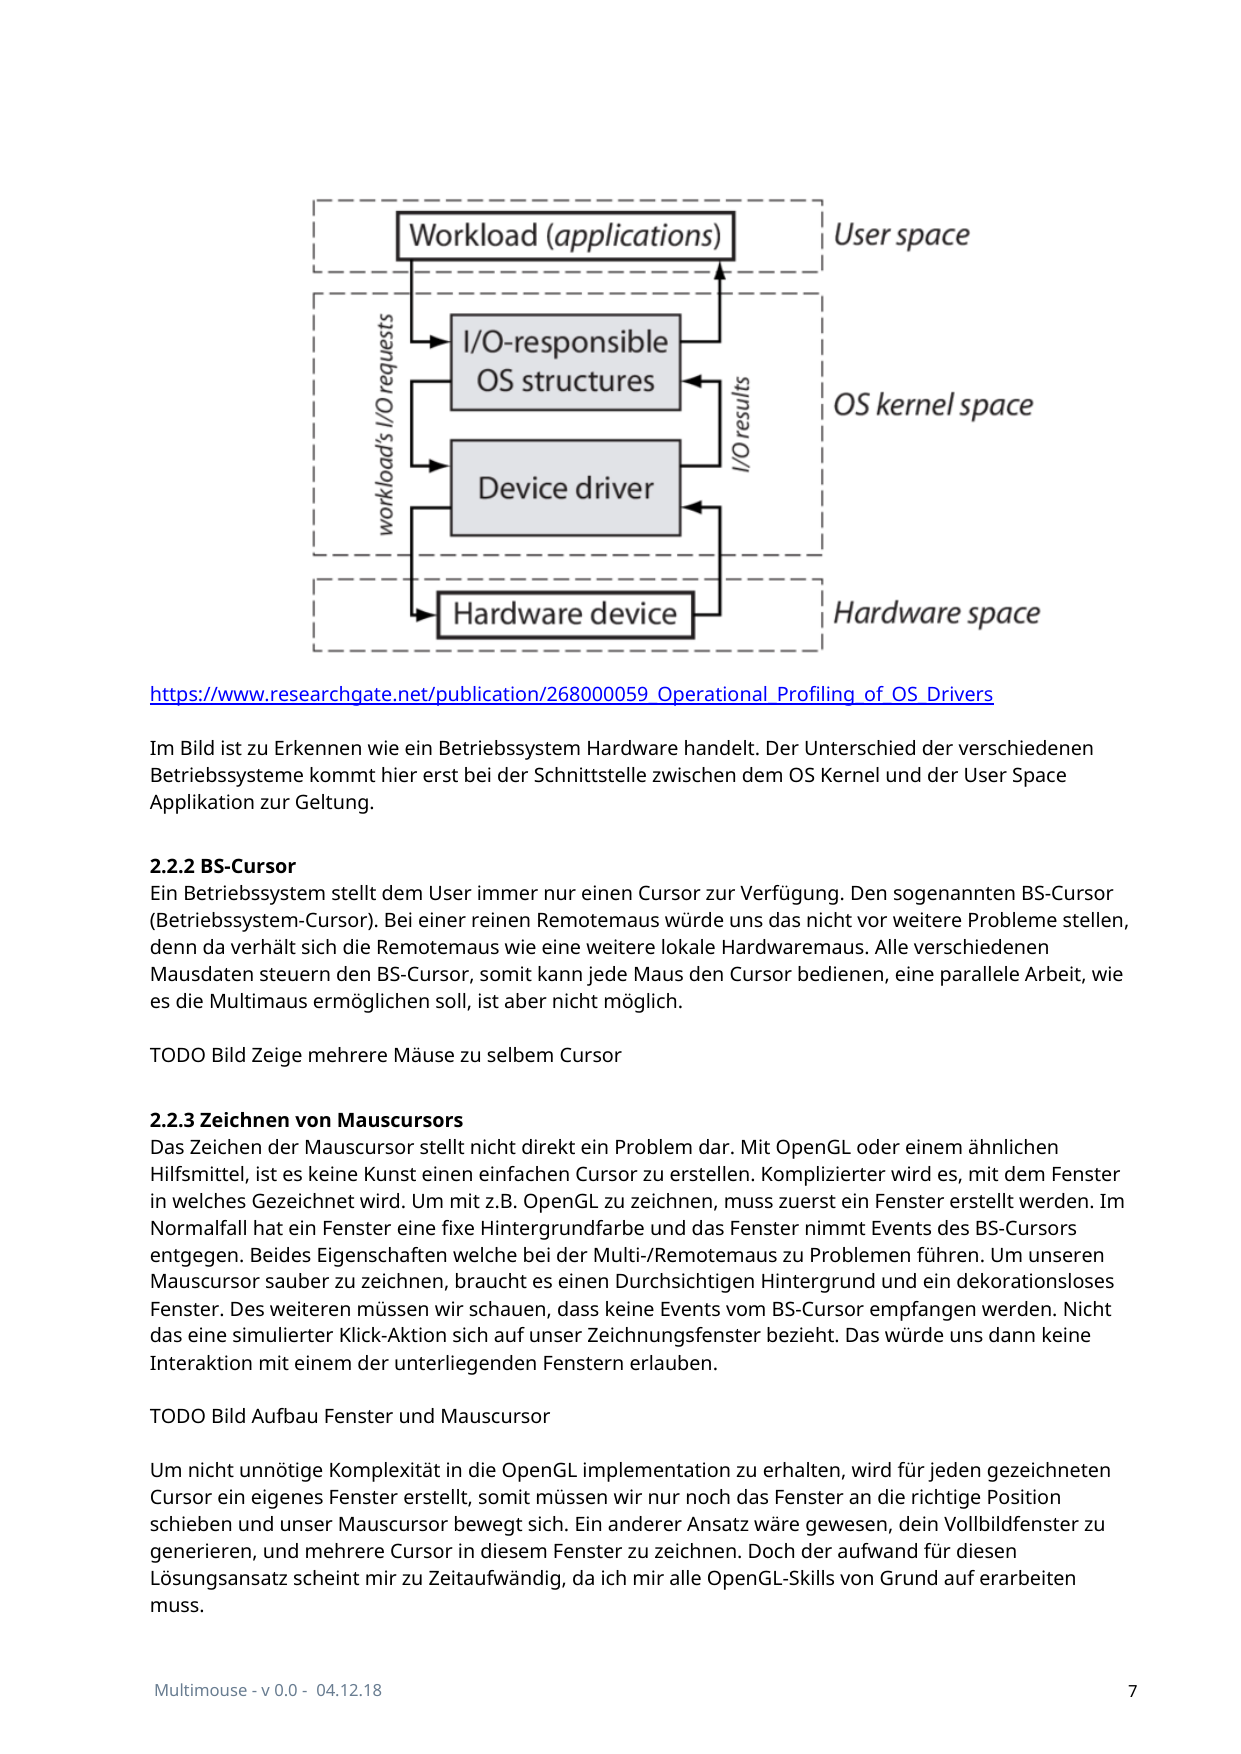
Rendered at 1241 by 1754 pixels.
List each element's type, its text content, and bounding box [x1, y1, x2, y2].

text Im Bild ist zu Erkennen wie ein Betriebssystem Hardware handelt. Der Unterschied der verschiedenen Betriebssysteme kommt hier erst bei der Schnittstelle zwischen dem OS Kernel und der User Space Applikation zur Geltung. [149, 734, 1136, 815]
text https://www.researchgate.net/publication/268000059_Operational_Profiling_of_OS_Drivers [149, 680, 1136, 707]
text TODO Bild Aufbau Fenster und Mauscursor [149, 1403, 1136, 1430]
text Ein Betriebssystem stellt dem User immer nur einen Cursor zur Verfügung. Den sogenannten BS-Cursor (Betriebssystem-Cursor). Bei einer reinen Remotemaus würde uns das nicht vor weitere Probleme stellen, denn da verhält sich die Remotemaus wie eine weitere lokale Hardwaremaus. Alle verschiedenen Mausdaten steuern den BS-Cursor, somit kann jede Maus den Cursor bedienen, eine parallele Arbeit, wie es die Multimaus ermöglichen soll, ist aber nicht möglich. [149, 879, 1136, 1014]
picture [157, 197, 1144, 654]
text Das Zeichen der Mauscursor stellt nicht direkt ein Problem dar. Mit OpenGL oder einem ähnlichen Hilfsmittel, ist es keine Kunst einen einfachen Cursor zu erstellen. Komplizierter wird es, mit dem Fenster in welches Gezeichnet wird. Um mit z.B. OpenGL zu zeichnen, muss zuerst ein Fenster erstellt werden. Im Normalfall hat ein Fenster eine fixe Hintergrundfarbe und das Fenster nimmt Events des BS-Cursors entgegen. Beides Eigenschaften welche bei der Multi-/Remotemaus zu Problemen führen. Um unseren Mauscursor sauber zu zeichnen, braucht es einen Durchsichtigen Hintergrund und ein dekorationsloses Fenster. Des weiteren müssen wir schauen, dass keine Events vom BS-Cursor empfangen werden. Nicht das eine simulierter Klick-Aktion sich auf unser Zeichnungsfenster bezieht. Das würde uns dann keine Interaktion mit einem der unterliegenden Fenstern erlauben. [149, 1133, 1136, 1376]
subtitle BS-Cursor [149, 853, 1136, 879]
text Um nicht unnötige Komplexität in die OpenGL implementation zu erhalten, wird für jeden gezeichneten Cursor ein eigenes Fenster erstellt, somit müssen wir nur noch das Fenster an die richtige Position schieben und unser Mauscursor bewegt sich. Ein anderer Ansatz wäre gewesen, dein Vollbildfenster zu generieren, und mehrere Cursor in diesem Fenster zu zeichnen. Doch der aufwand für diesen Lösungsansatz scheint mir zu Zeitaufwändig, da ich mir alle OpenGL-Skills von Grund auf erarbeiten muss. [149, 1457, 1136, 1618]
text TODO Bild Zeige mehrere Mäuse zu selbem Cursor [149, 1041, 1136, 1068]
subtitle Zeichnen von Mauscursors [149, 1106, 1136, 1133]
